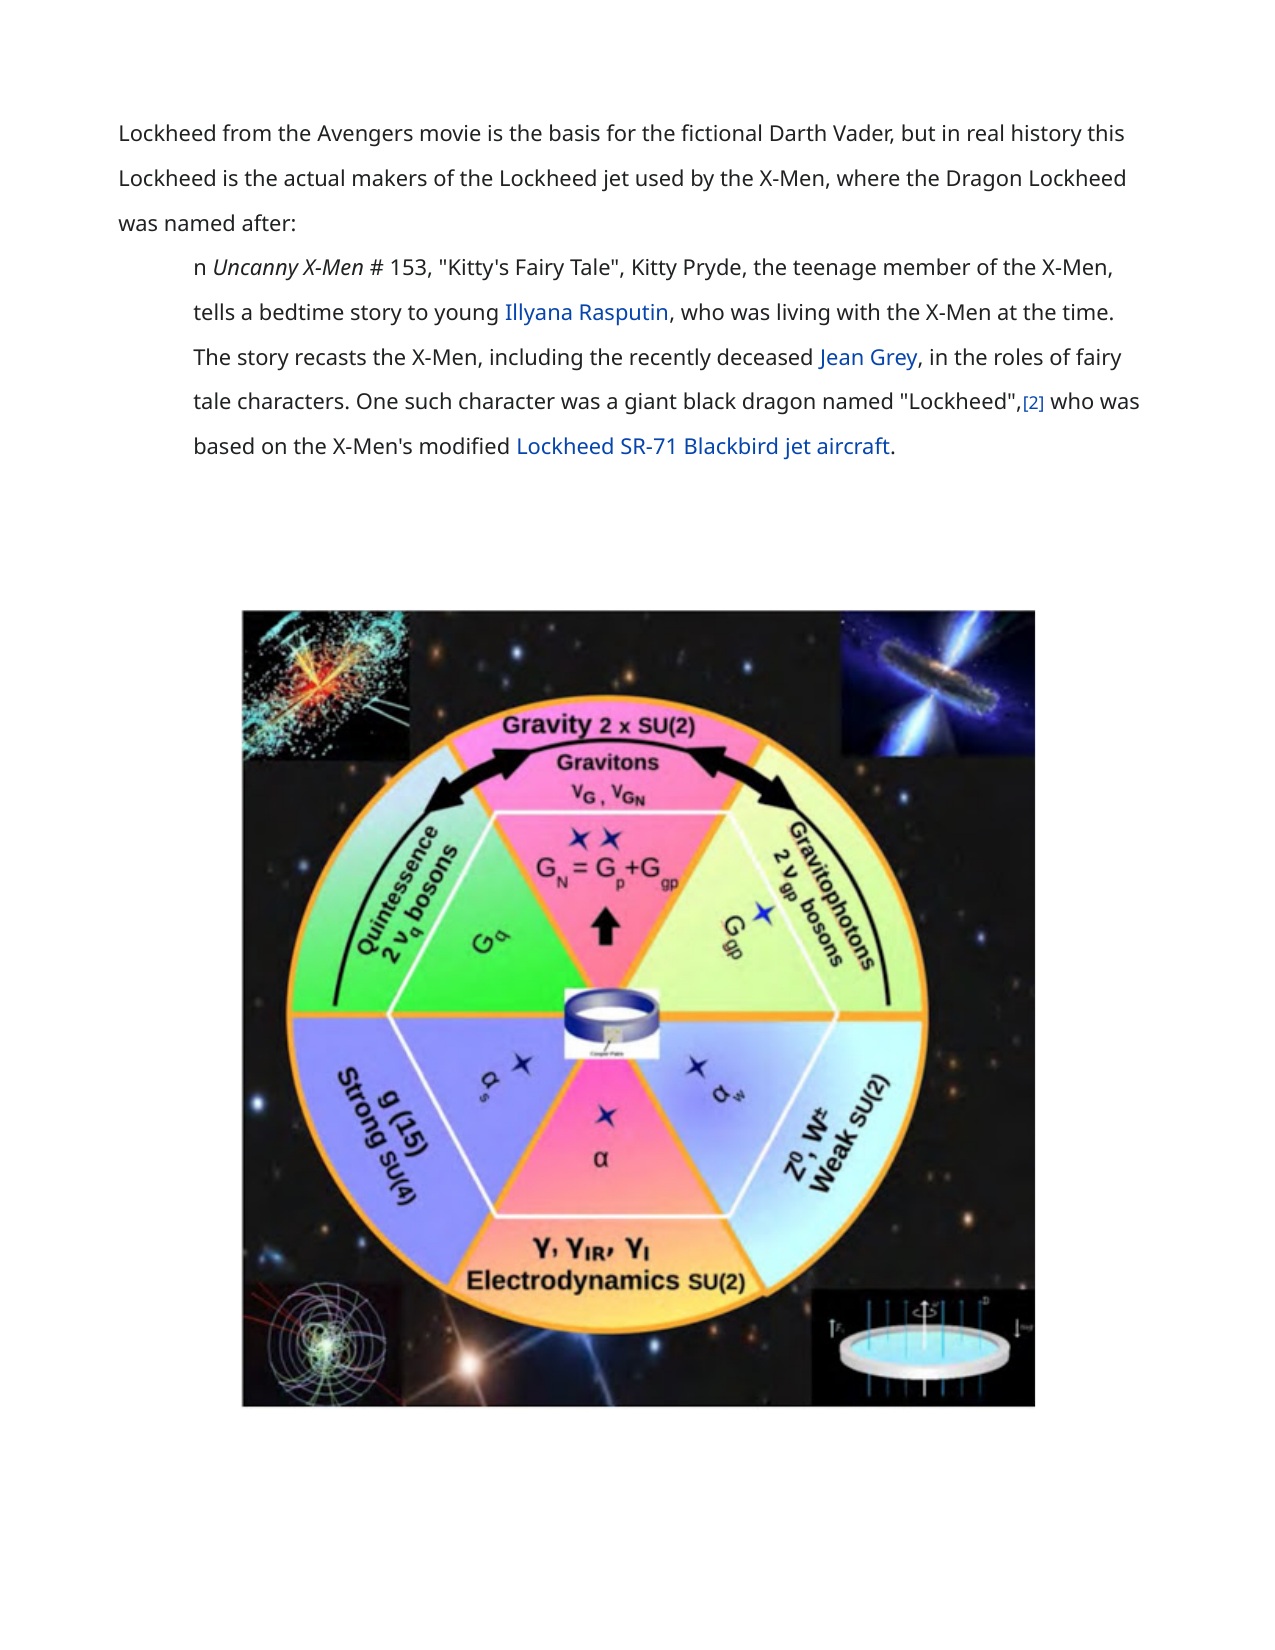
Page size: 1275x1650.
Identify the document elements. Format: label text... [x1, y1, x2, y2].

text Lockheed from the Avengers movie is the basis for the fictional Darth Vader, but in real history this Lockheed is the actual makers of the Lockheed jet used by the X-Men, where the Dragon Lockheed was named after: [118, 118, 1157, 237]
picture [240, 609, 1036, 1410]
text n Uncanny X-Men # 153, "Kitty's Fairy Tale", Kitty Pryde, the teenage member of the X-Men, tells a bedtime story to young Illyana Rasputin, who was living with the X-Men at the time. The story recasts the X-Men, including the recently deceased Jean Grey, in the roles of fairy tale characters. One such character was a giant black dragon named "Lockheed",[2] who was based on the X-Men's modified Lockheed SR-71 Blackbird jet aircraft. [193, 252, 1157, 461]
